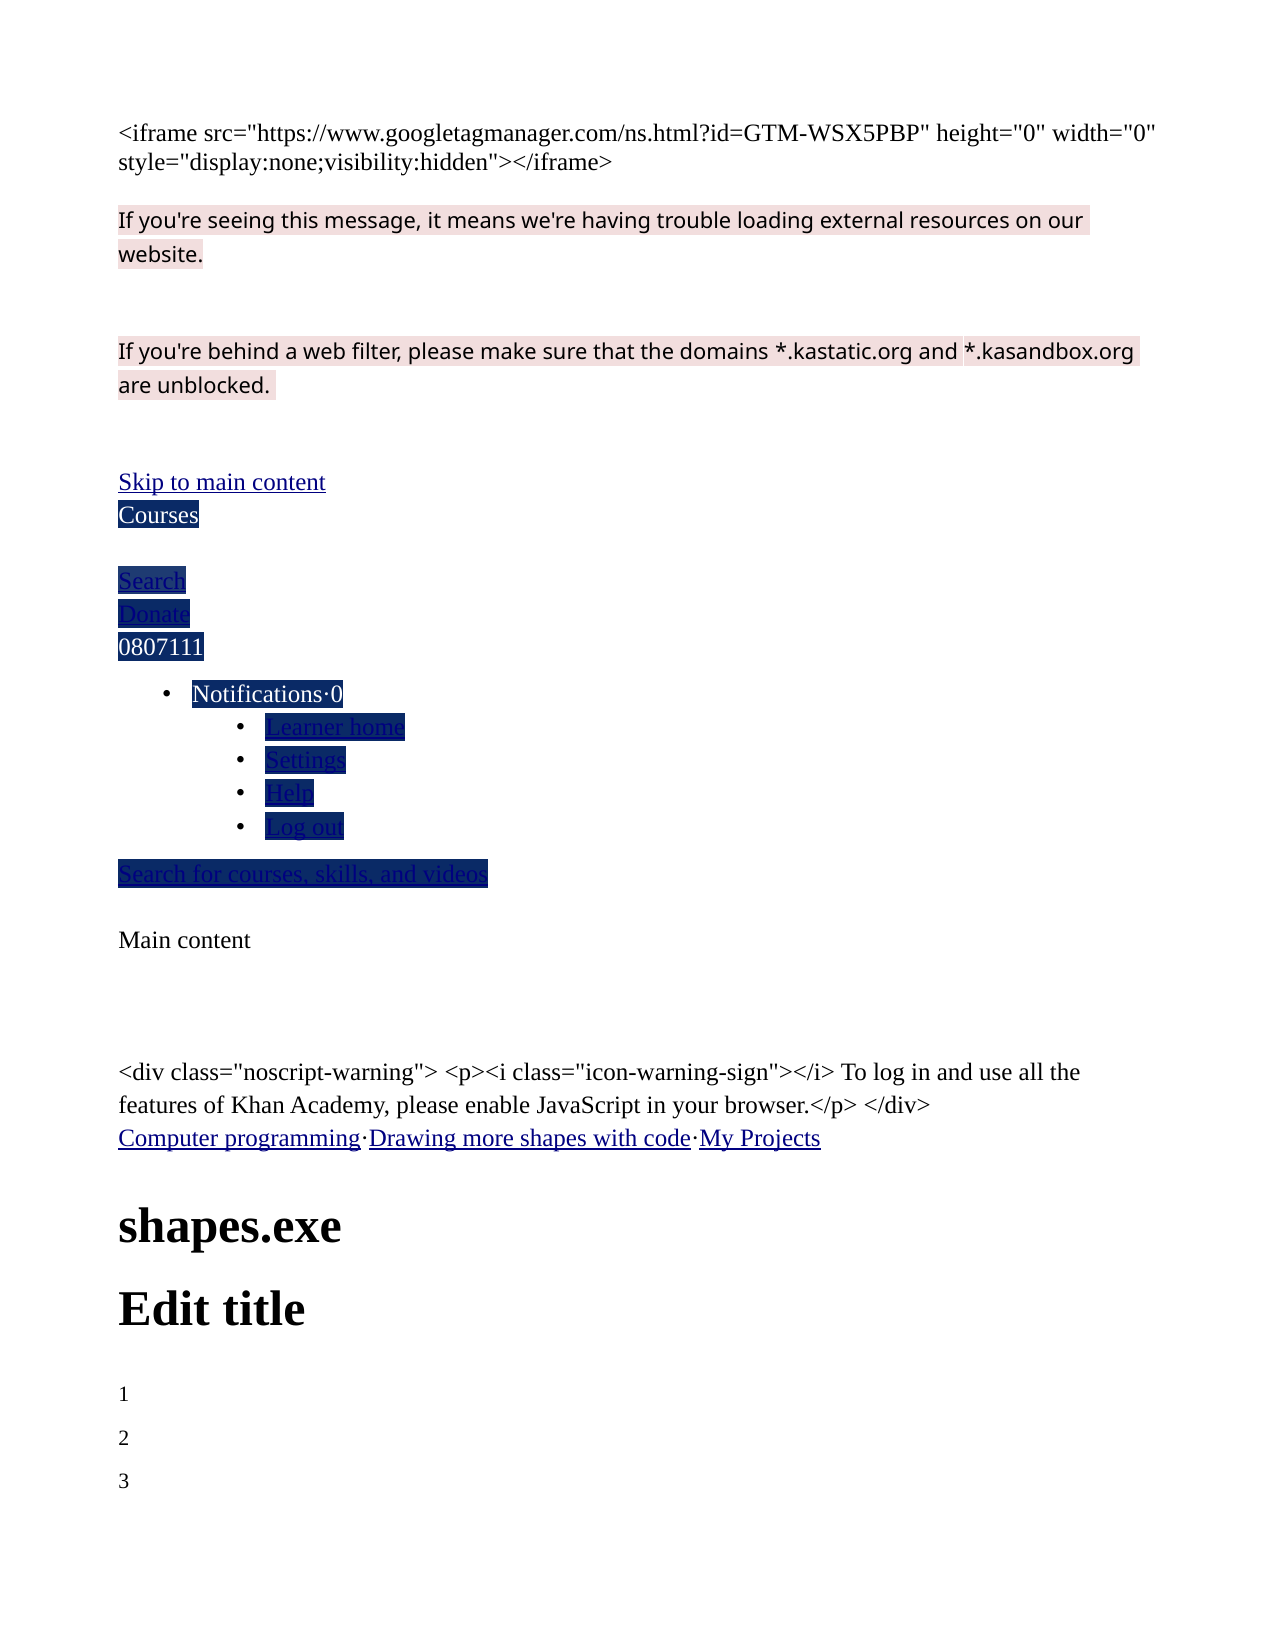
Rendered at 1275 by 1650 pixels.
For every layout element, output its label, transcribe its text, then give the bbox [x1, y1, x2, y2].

text Donate [118, 599, 1157, 628]
text 0807111 [118, 632, 1157, 661]
text If you're seeing this message, it means we're having trouble loading external resources on our website. [118, 205, 1157, 269]
text Search for courses, skills, and videos [118, 859, 1157, 888]
list Notifications·0 [162, 679, 1157, 708]
text 1 [118, 1381, 1157, 1407]
text <iframe src="https://www.googletagmanager.com/ns.html?id=GTM-WSX5PBP" height="0" width="0" style="display:none;visibility:hidden"></iframe> [118, 118, 1157, 176]
list Learner home [236, 712, 1157, 741]
text Courses [118, 500, 1157, 528]
subtitle shapes.exe [118, 1196, 1157, 1253]
subtitle Edit title [118, 1278, 1157, 1336]
text <div class="noscript-warning"> <p><i class="icon-warning-sign"></i> To log in and use all the features of Khan Academy, please enable JavaScript in your browser.</p> </div> [118, 1057, 1157, 1119]
list Help [236, 778, 1157, 807]
list Log out [236, 812, 1157, 840]
text Search [118, 566, 1157, 594]
text Skip to main content [118, 467, 1157, 496]
text 2 [118, 1425, 1157, 1450]
list Settings [236, 746, 1157, 774]
text Main content [118, 925, 1157, 954]
text Computer programming·Drawing more shapes with code·My Projects [118, 1123, 1157, 1152]
text 3 [118, 1468, 1157, 1494]
text If you're behind a web filter, please make sure that the domains *.kastatic.org and *.kasandbox.org are unblocked. [118, 336, 1157, 400]
